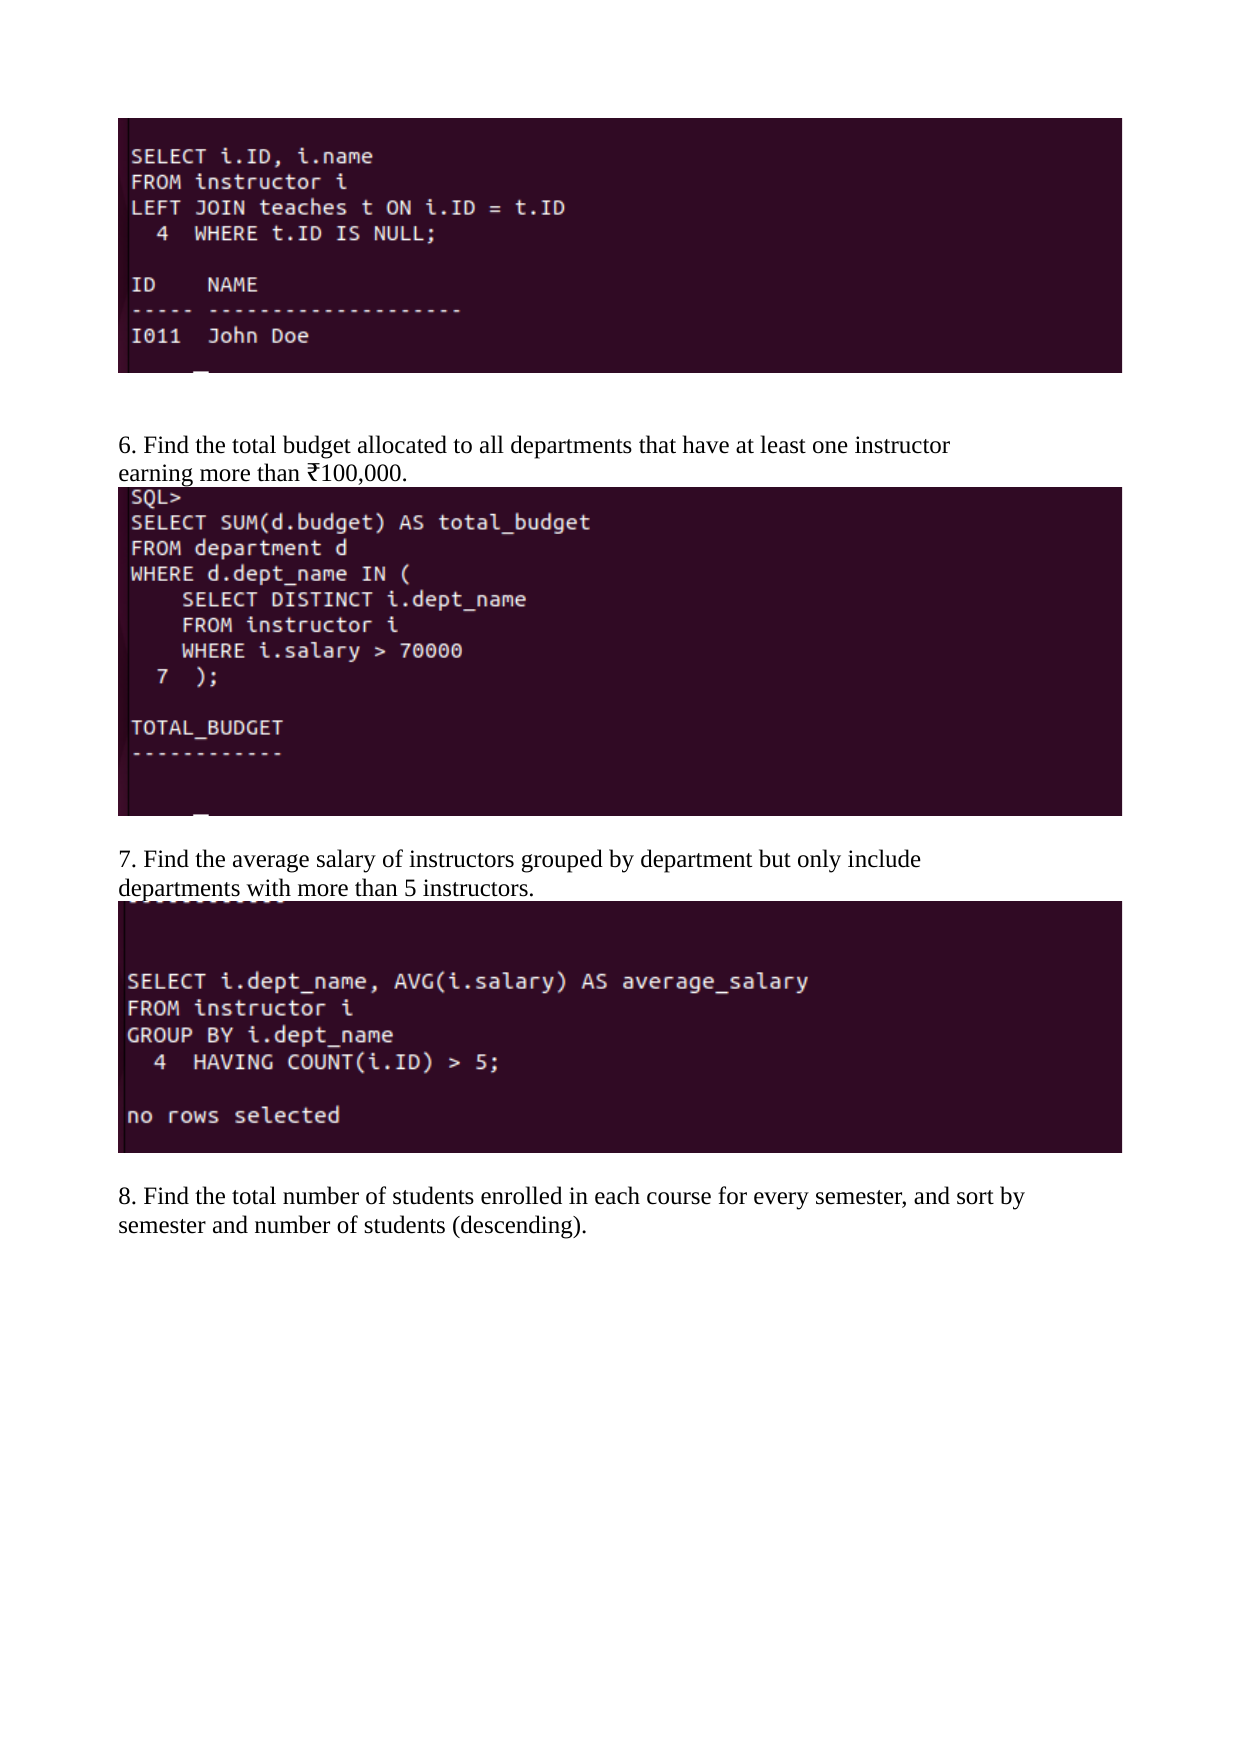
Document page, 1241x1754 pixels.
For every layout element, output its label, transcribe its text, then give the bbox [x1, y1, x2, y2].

picture [118, 118, 1123, 373]
text earning more than ₹100,000. [118, 458, 1122, 487]
text departments with more than 5 instructors. [118, 873, 1122, 901]
text 6. Find the total budget allocated to all departments that have at least one instructor [118, 430, 1122, 458]
text semester and number of students (descending). [118, 1210, 1122, 1239]
picture [118, 487, 1123, 816]
text 7. Find the average salary of instructors grouped by department but only include [118, 844, 1122, 873]
text 8. Find the total number of students enrolled in each course for every semester, and sort by [118, 1181, 1122, 1210]
picture [118, 901, 1123, 1153]
